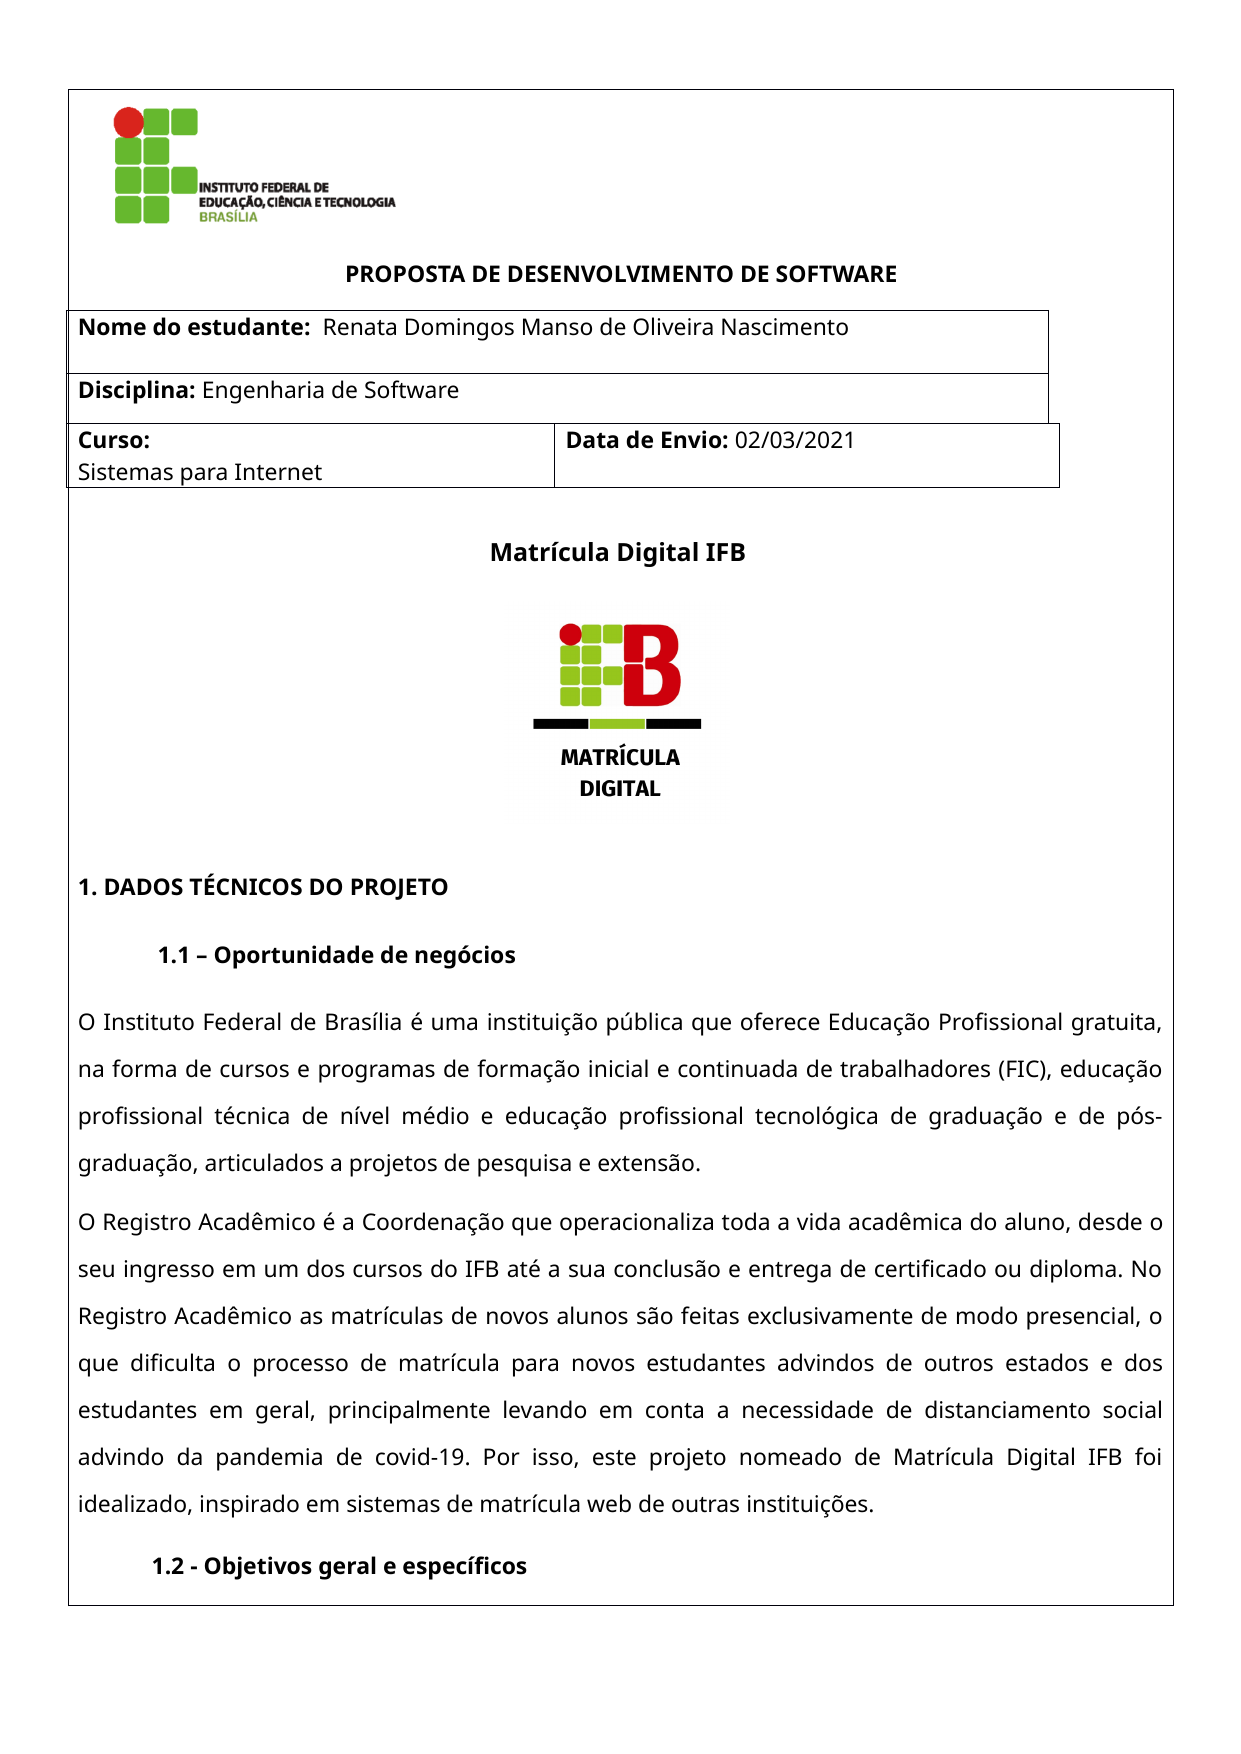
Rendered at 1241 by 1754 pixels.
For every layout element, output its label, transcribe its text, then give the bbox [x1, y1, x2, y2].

text O Registro Acadêmico é a Coordenação que operacionaliza toda a vida acadêmica do aluno, desde o seu ingresso em um dos cursos do IFB até a sua conclusão e entrega de certificado ou diploma. No Registro Acadêmico as matrículas de novos alunos são feitas exclusivamente de modo presencial, o que dificulta o processo de matrícula para novos estudantes advindos de outros estados e dos estudantes em geral, principalmente levando em conta a necessidade de distanciamento social advindo da pandemia de covid-19. Por isso, este projeto nomeado de Matrícula Digital IFB foi idealizado, inspirado em sistemas de matrícula web de outras instituições. [78, 1206, 1164, 1519]
table_cell Data de Envio: 02/03/2021 [555, 424, 1059, 487]
list 1. DADOS TÉCNICOS DO PROJETO [77, 871, 1164, 902]
picture [76, 95, 424, 241]
picture [503, 601, 731, 824]
list O Instituto Federal de Brasília é uma instituição pública que oferece Educação Profissional gratuita, na forma de cursos e programas de formação inicial e continuada de trabalhadores (FIC), educação profissional técnica de nível médio e educação profissional tecnológica de graduação e de pós-graduação, articulados a projetos de pesquisa e extensão. [77, 1006, 1164, 1178]
list 1.1 – Oportunidade de negócios [150, 939, 1164, 970]
text Matrícula Digital IFB [78, 535, 1164, 569]
table_cell [1049, 373, 1059, 423]
table_cell Curso: Sistemas para Internet [69, 424, 554, 487]
list 1.2 - Objetivos geral e específicos [150, 1550, 1164, 1581]
table_cell Disciplina: Engenharia de Software [69, 374, 1048, 423]
text PROPOSTA DE DESENVOLVIMENTO DE SOFTWARE [78, 258, 1164, 289]
table_header Nome do estudante: Renata Domingos Manso de Oliveira Nascimento [69, 311, 1048, 373]
table_header [1049, 310, 1059, 373]
